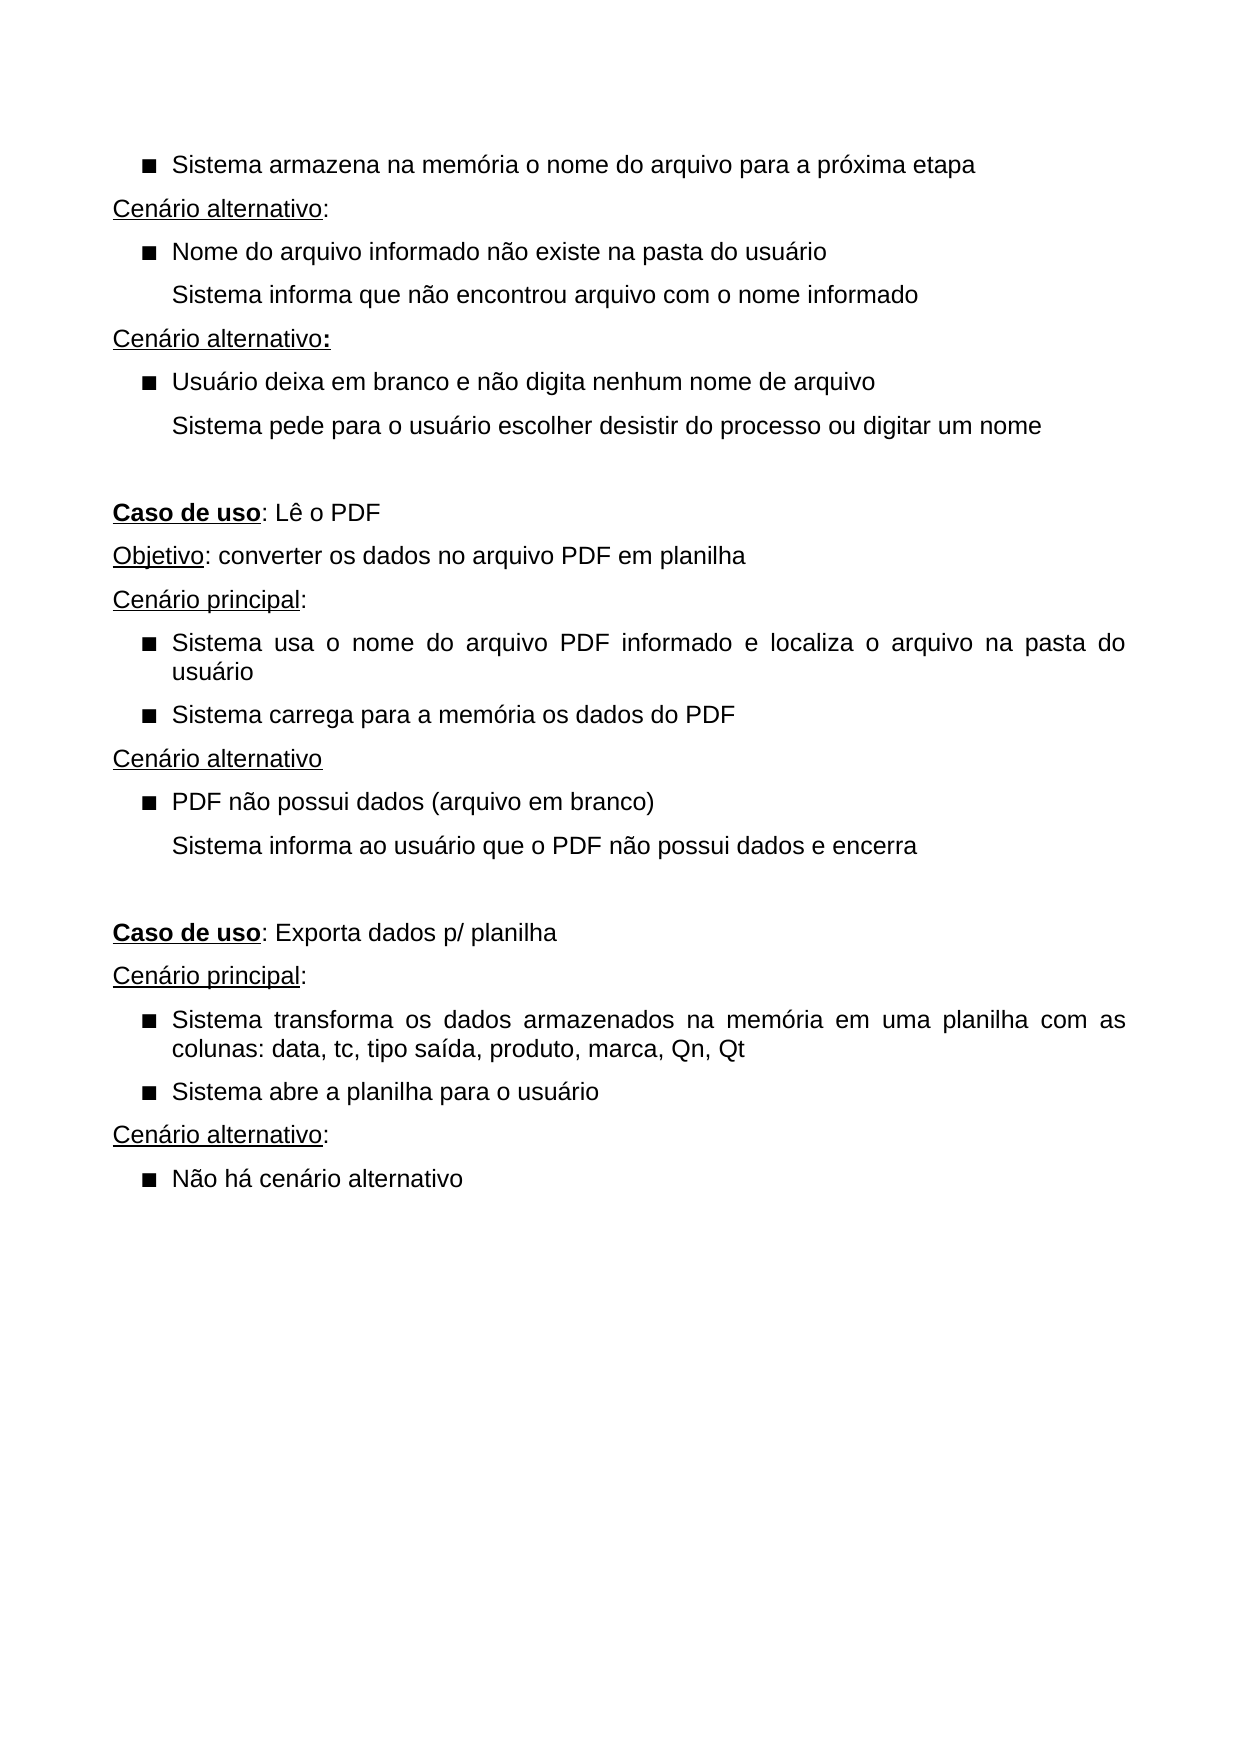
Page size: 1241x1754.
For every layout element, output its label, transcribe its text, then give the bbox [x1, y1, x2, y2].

text Cenário alternativo: [112, 324, 1128, 353]
list Sistema transforma os dados armazenados na memória em uma planilha com as colunas: data, tc, tipo saída, produto, marca, Qn, Qt [142, 1005, 1128, 1062]
list Sistema carrega para a memória os dados do PDF [142, 700, 1128, 729]
list Não há cenário alternativo [142, 1164, 1128, 1193]
list PDF não possui dados (arquivo em branco) [142, 787, 1128, 816]
list Usuário deixa em branco e não digita nenhum nome de arquivo [142, 367, 1128, 396]
text Cenário principal: [112, 961, 1128, 990]
list Sistema informa ao usuário que o PDF não possui dados e encerra [172, 831, 1128, 860]
text Cenário principal: [112, 585, 1128, 613]
list Sistema armazena na memória o nome do arquivo para a próxima etapa [142, 150, 1128, 179]
text Cenário alternativo [112, 744, 1128, 773]
list Sistema usa o nome do arquivo PDF informado e localiza o arquivo na pasta do usuário [142, 628, 1128, 686]
text Caso de uso: Exporta dados p/ planilha [112, 918, 1128, 947]
text Caso de uso: Lê o PDF [112, 498, 1128, 527]
list Nome do arquivo informado não existe na pasta do usuário [142, 237, 1128, 266]
text Objetivo: converter os dados no arquivo PDF em planilha [112, 541, 1128, 570]
list Sistema pede para o usuário escolher desistir do processo ou digitar um nome [172, 411, 1128, 440]
list Sistema informa que não encontrou arquivo com o nome informado [172, 281, 1128, 309]
text Cenário alternativo: [112, 193, 1128, 222]
text Cenário alternativo: [112, 1121, 1128, 1149]
list Sistema abre a planilha para o usuário [142, 1077, 1128, 1106]
